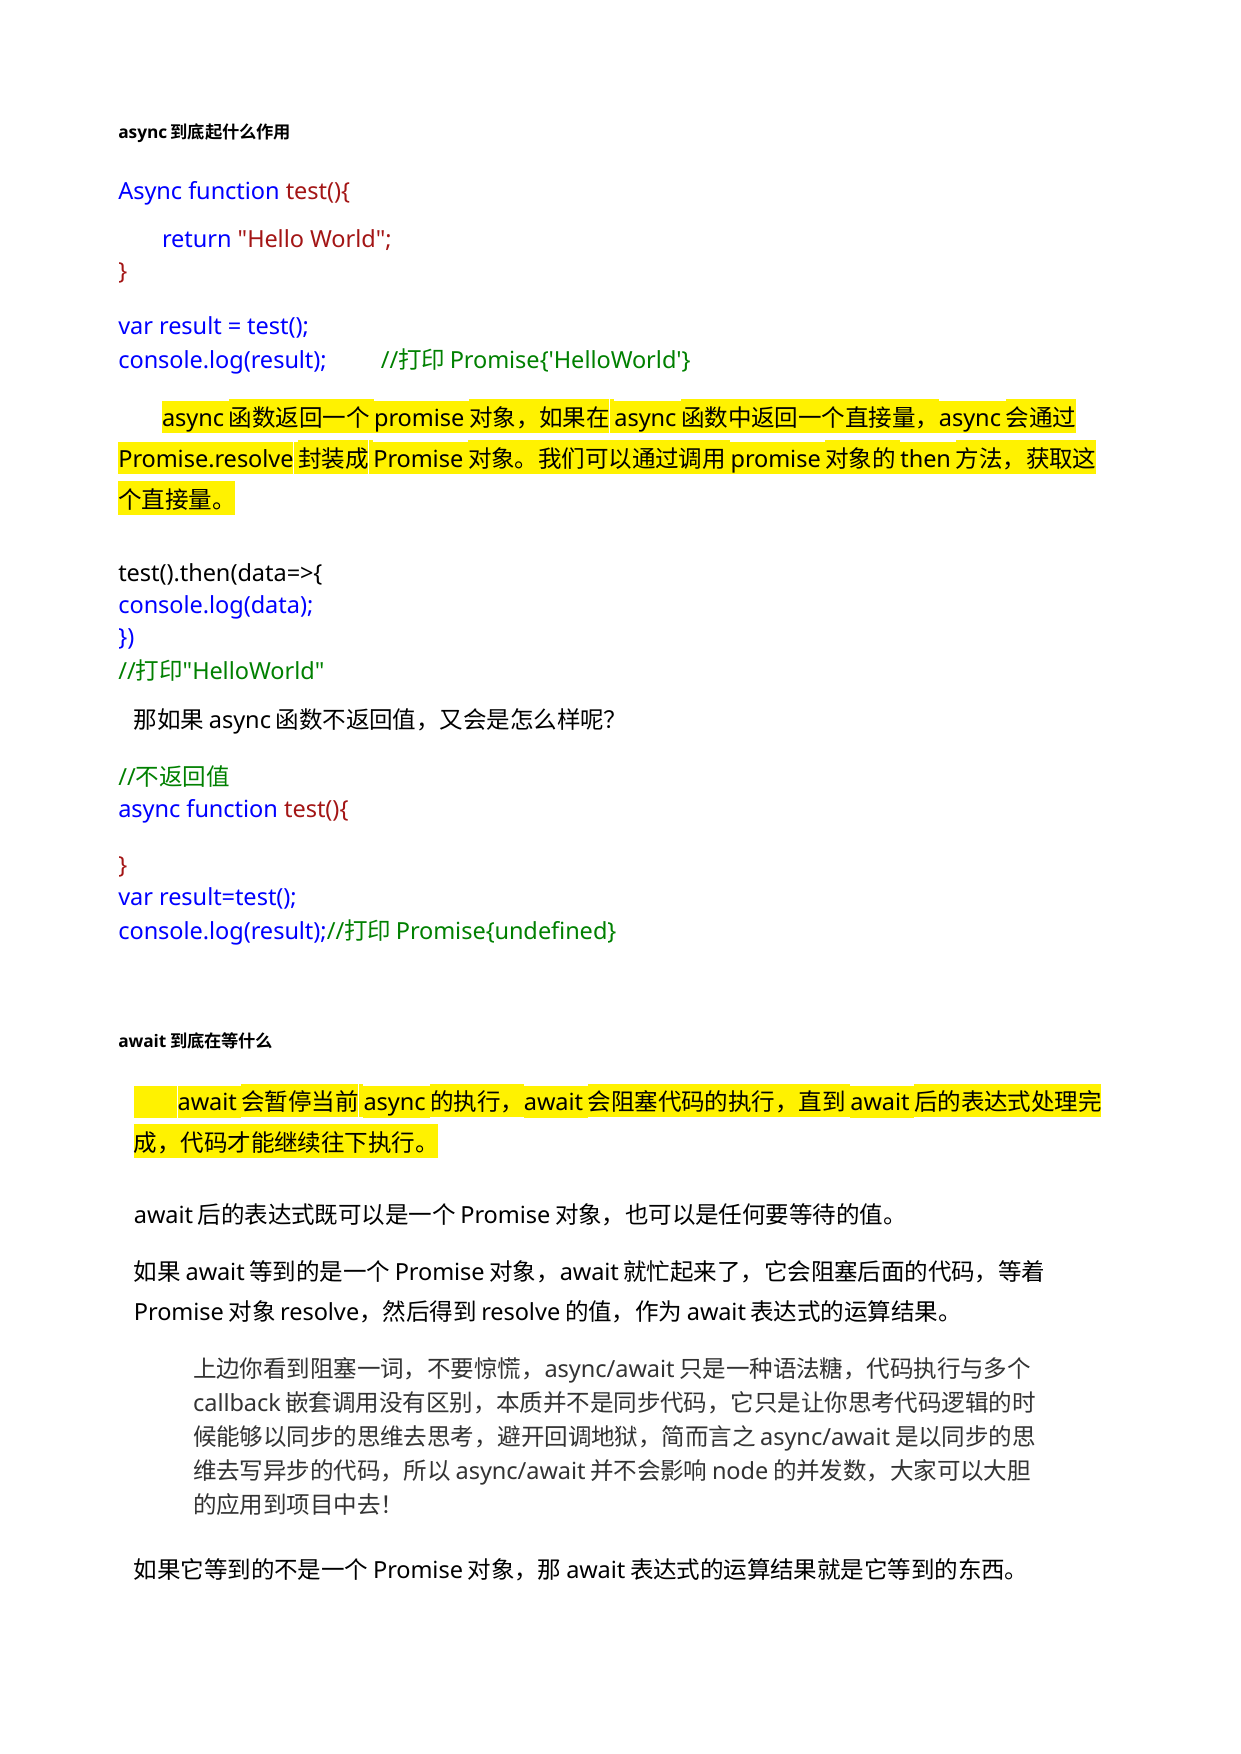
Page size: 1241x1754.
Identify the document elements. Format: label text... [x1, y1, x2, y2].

subtitle async到底起什么作用 [118, 118, 1122, 143]
text var result = test(); [118, 309, 1122, 342]
text var result=test(); [118, 880, 1122, 912]
text console.log(data); [118, 588, 1122, 620]
text console.log(result);//打印Promise{undefined} [118, 912, 1122, 946]
text async函数返回一个promise对象，如果在async函数中返回一个直接量，async会通过Promise.resolve封装成Promise对象。我们可以通过调用promise对象的then方法，获取这个直接量。 [118, 399, 1106, 515]
text Async function test(){ [118, 174, 1122, 206]
text return "Hello World"; [118, 222, 1122, 254]
text }) [118, 620, 1122, 652]
text //打印"HelloWorld" [118, 652, 1122, 686]
text 如果它等到的不是一个Promise对象，那await表达式的运算结果就是它等到的东西。 [134, 1552, 1106, 1586]
text 上边你看到阻塞一词，不要惊慌，async/await只是一种语法糖，代码执行与多个callback嵌套调用没有区别，本质并不是同步代码，它只是让你思考代码逻辑的时候能够以同步的思维去思考，避开回调地狱，简而言之async/await是以同步的思维去写异步的代码，所以async/await并不会影响node的并发数，大家可以大胆的应用到项目中去！ [193, 1350, 1047, 1520]
text 那如果async函数不返回值，又会是怎么样呢？ [134, 702, 1106, 736]
text //不返回值 [118, 758, 1122, 792]
text await会暂停当前async的执行，await会阻塞代码的执行，直到await后的表达式处理完成，代码才能继续往下执行。 [134, 1083, 1106, 1158]
text test().then(data=>{ [118, 556, 1122, 588]
text } [118, 848, 1122, 880]
text async function test(){ [118, 792, 1122, 824]
text 如果await等到的是一个Promise对象，await就忙起来了，它会阻塞后面的代码，等着Promise对象resolve，然后得到resolve的值，作为await表达式的运算结果。 [134, 1253, 1106, 1328]
text } [118, 254, 1122, 286]
text await后的表达式既可以是一个Promise对象，也可以是任何要等待的值。 [134, 1196, 1106, 1230]
text console.log(result); //打印Promise{'HelloWorld'} [118, 342, 1122, 376]
subtitle await到底在等什么 [118, 1027, 1122, 1052]
